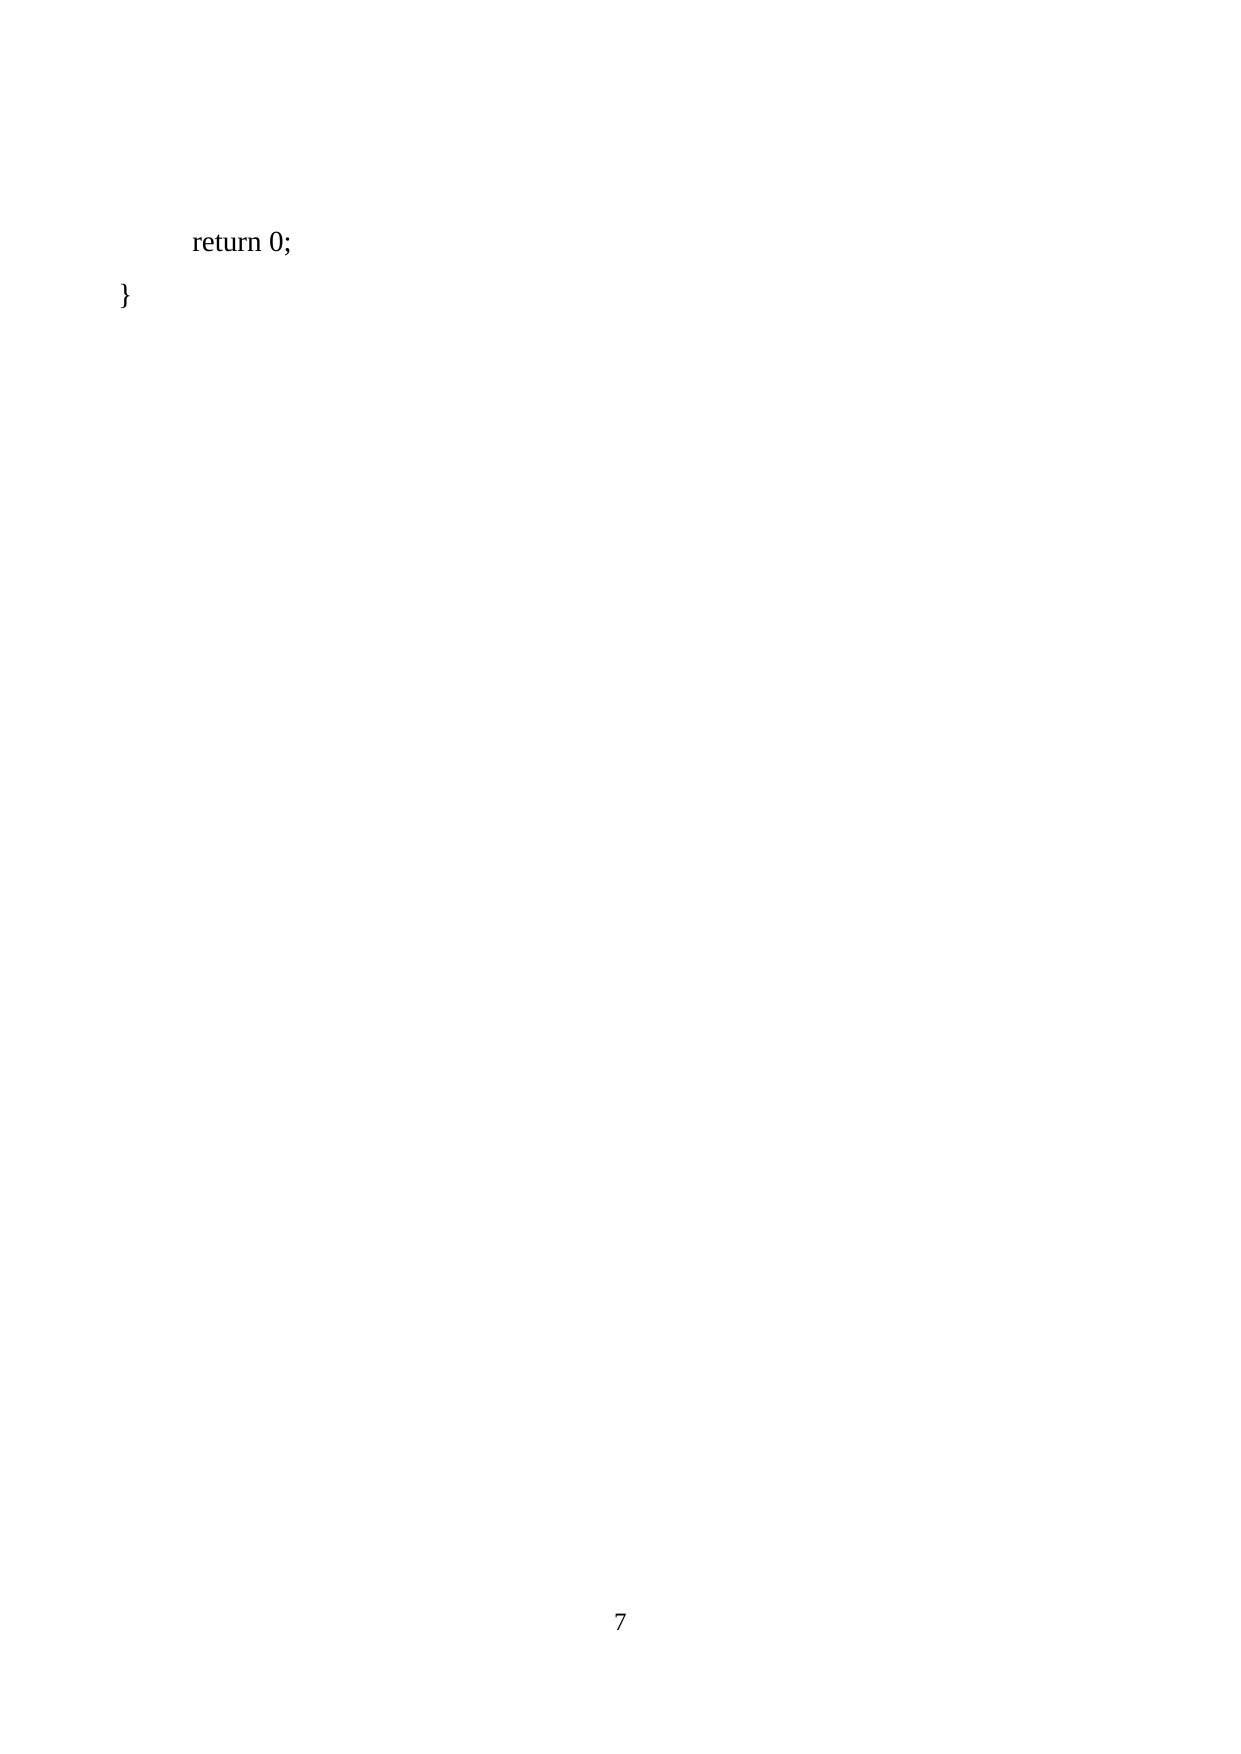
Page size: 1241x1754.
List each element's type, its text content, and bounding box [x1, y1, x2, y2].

text } [118, 277, 1122, 311]
text return 0; [118, 224, 1122, 258]
